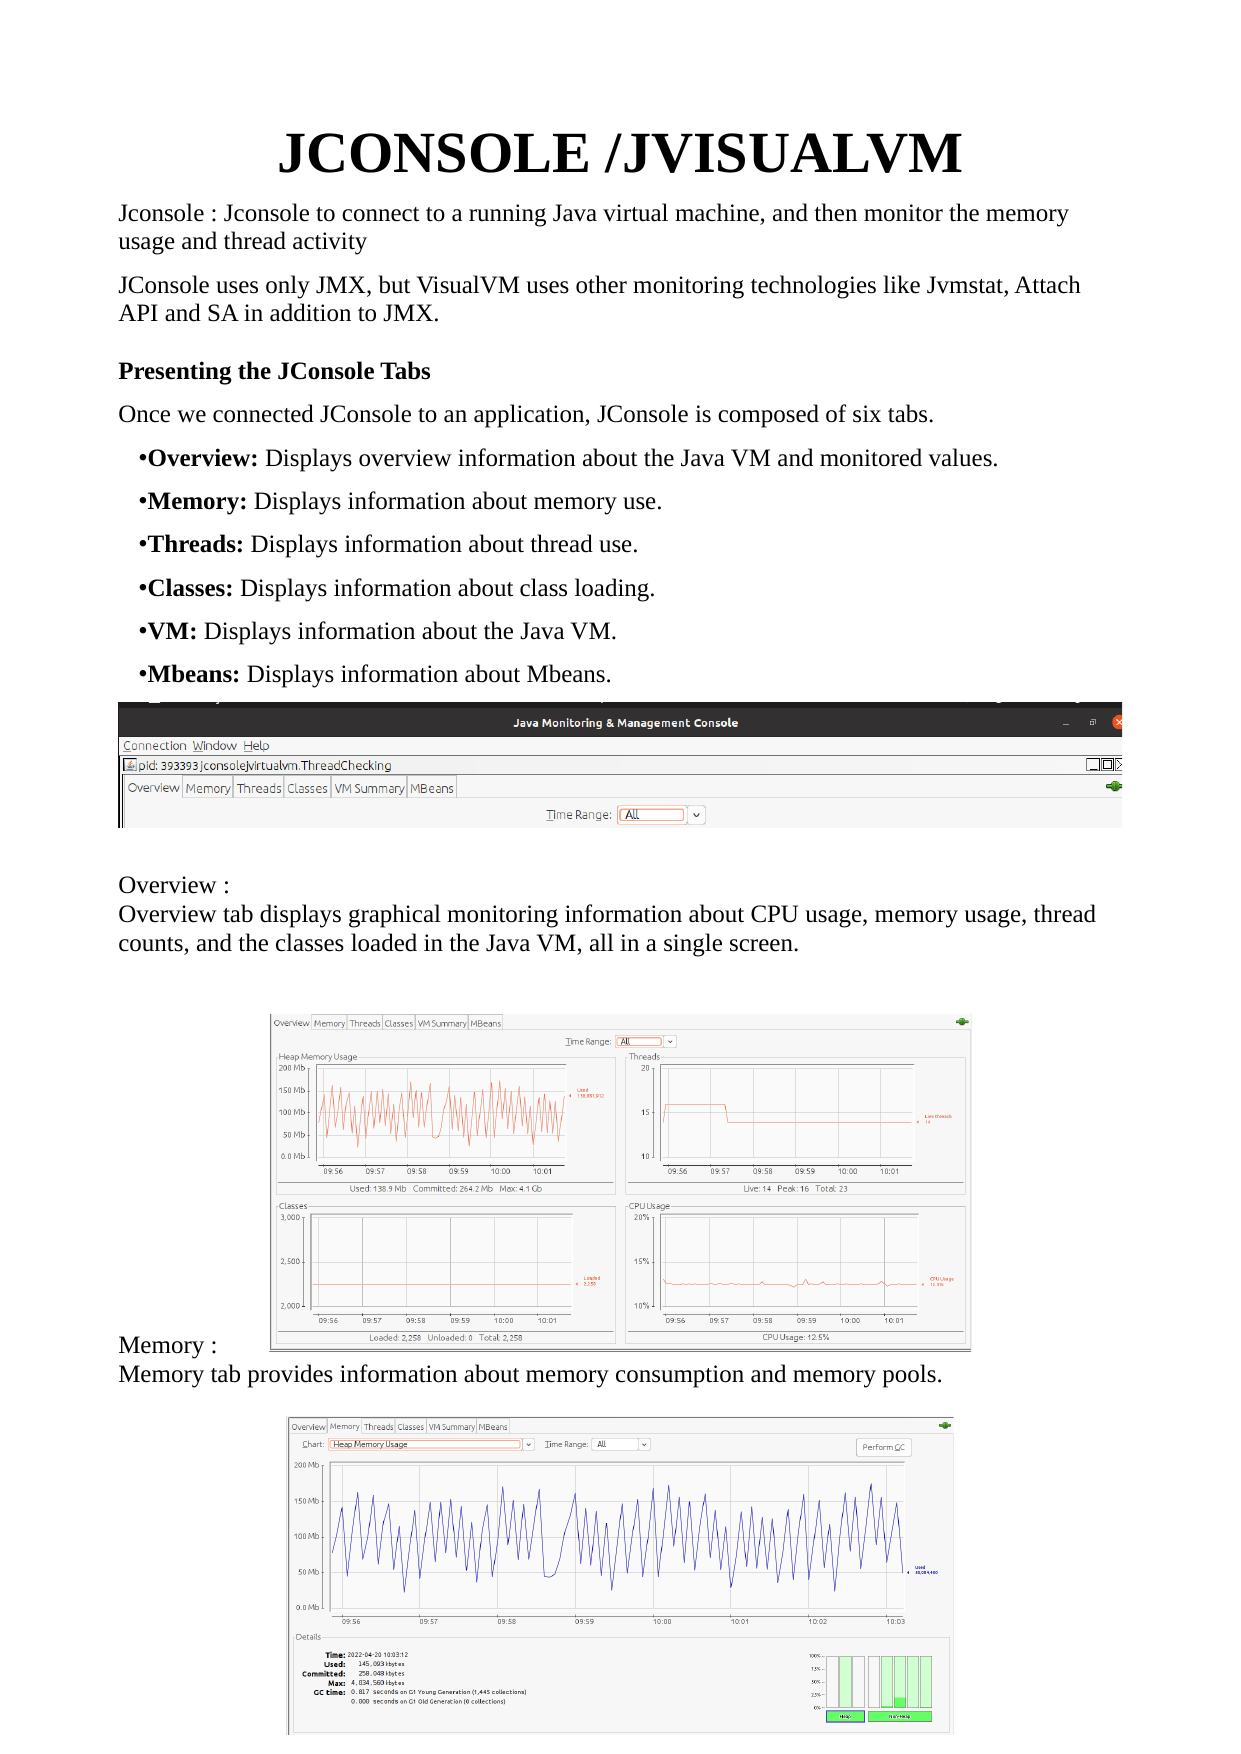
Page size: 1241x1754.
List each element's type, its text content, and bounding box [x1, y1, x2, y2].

list VM: Displays information about the Java VM. [118, 616, 1122, 645]
text JConsole uses only JMX, but VisualVM uses other monitoring technologies like Jvmstat, Attach API and SA in addition to JMX. [118, 270, 1122, 327]
text Overview : [118, 871, 1122, 899]
text Memory tab provides information about memory consumption and memory pools. [118, 1359, 1122, 1388]
list Threads: Displays information about thread use. [118, 529, 1122, 558]
text Jconsole : Jconsole to connect to a running Java virtual machine, and then monitor the memory usage and thread activity [118, 198, 1122, 255]
list Mbeans: Displays information about Mbeans. [118, 659, 1122, 688]
text Once we connected JConsole to an application, JConsole is composed of six tabs. [118, 399, 1122, 428]
picture [118, 702, 1123, 828]
text Overview tab displays graphical monitoring information about CPU usage, memory usage, thread counts, and the classes loaded in the Java VM, all in a single screen. [118, 899, 1122, 957]
picture [269, 1014, 972, 1353]
text Memory : [118, 1331, 1122, 1359]
list Memory: Displays information about memory use. [118, 486, 1122, 515]
picture [286, 1416, 954, 1735]
text Presenting the JConsole Tabs [118, 356, 1122, 385]
list Classes: Displays information about class loading. [118, 573, 1122, 601]
list Overview: Displays overview information about the Java VM and monitored values. [118, 443, 1122, 471]
title JCONSOLE /JVISUALVM [118, 118, 1122, 185]
